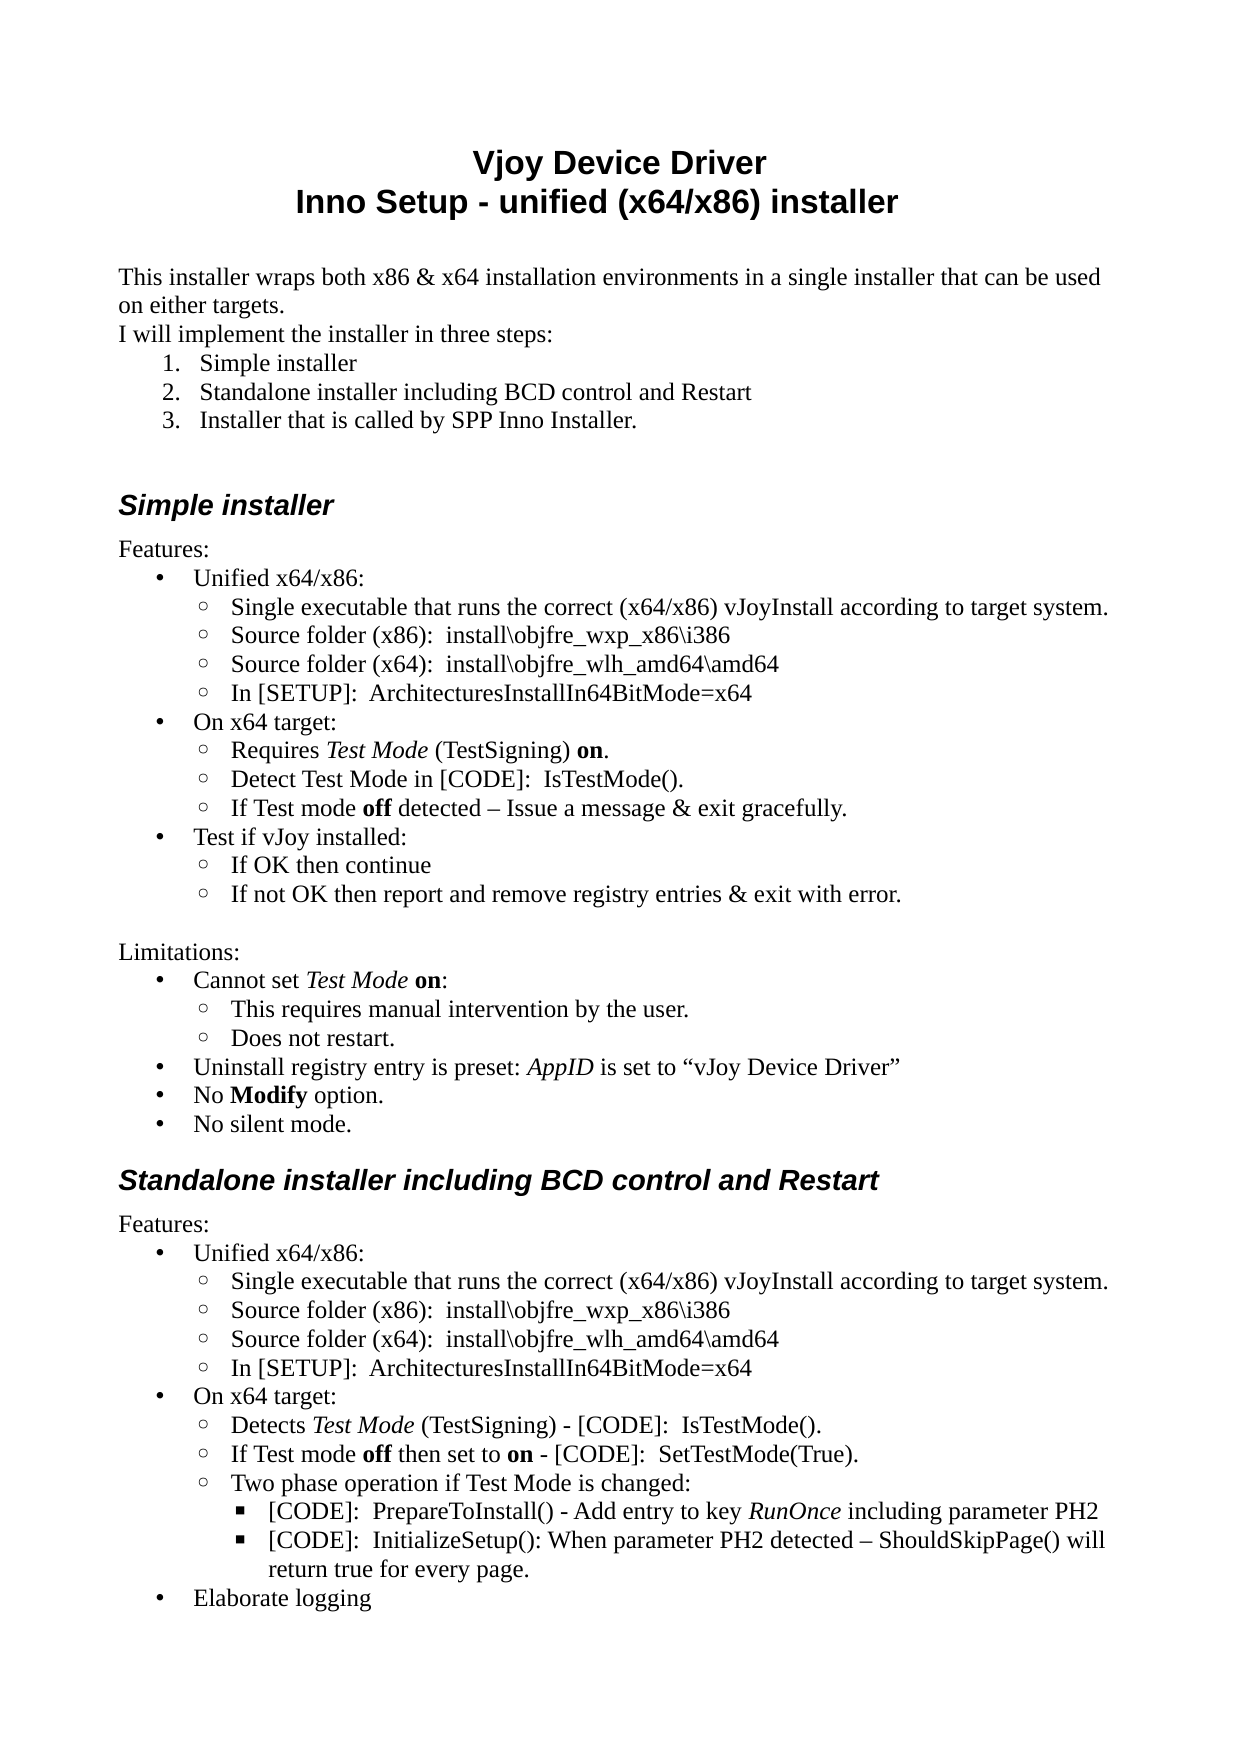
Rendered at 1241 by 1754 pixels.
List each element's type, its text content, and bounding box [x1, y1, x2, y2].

text Features: [118, 534, 1122, 563]
list Unified x64/x86: [156, 1238, 1122, 1266]
list On x64 target: [156, 707, 1122, 735]
subtitle Simple installer [118, 488, 1122, 522]
list Standalone installer including BCD control and Restart [162, 377, 1122, 406]
list If OK then continue [193, 850, 1122, 879]
list [CODE]: PrepareToInstall() - Add entry to key RunOnce including parameter PH2 [231, 1496, 1122, 1525]
list Elaborate logging [156, 1583, 1122, 1611]
list Single executable that runs the correct (x64/x86) vJoyInstall according to target system. [193, 1266, 1122, 1295]
list Source folder (x64): install\objfre_wlh_amd64\amd64 [193, 649, 1122, 678]
list Installer that is called by SPP Inno Installer. [162, 406, 1122, 434]
text This installer wraps both x86 & x64 installation environments in a single installer that can be used on either targets. [118, 262, 1122, 319]
list Source folder (x86): install\objfre_wxp_x86\i386 [193, 1295, 1122, 1324]
text Features: [118, 1209, 1122, 1238]
list In [SETUP]: ArchitecturesInstallIn64BitMode=x64 [193, 678, 1122, 707]
list This requires manual intervention by the user. [193, 994, 1122, 1023]
list Source folder (x64): install\objfre_wlh_amd64\amd64 [193, 1324, 1122, 1353]
list Cannot set Test Mode on: [156, 965, 1122, 994]
subtitle Standalone installer including BCD control and Restart [118, 1163, 1122, 1196]
list Does not restart. [193, 1023, 1122, 1052]
list In [SETUP]: ArchitecturesInstallIn64BitMode=x64 [193, 1353, 1122, 1381]
list No Modify option. [156, 1080, 1122, 1109]
list Single executable that runs the correct (x64/x86) vJoyInstall according to target system. [193, 592, 1122, 620]
list Detect Test Mode in [CODE]: IsTestMode(). [193, 764, 1122, 793]
list On x64 target: [156, 1381, 1122, 1410]
list Two phase operation if Test Mode is changed: [193, 1468, 1122, 1496]
list Unified x64/x86: [156, 563, 1122, 592]
list No silent mode. [156, 1109, 1122, 1138]
subtitle Vjoy Device Driver Inno Setup - unified (x64/x86) installer [118, 143, 1122, 221]
list [CODE]: InitializeSetup(): When parameter PH2 detected – ShouldSkipPage() will return true for every page. [231, 1525, 1122, 1583]
list If Test mode off detected – Issue a message & exit gracefully. [193, 793, 1122, 822]
list If not OK then report and remove registry entries & exit with error. [193, 879, 1122, 908]
list Requires Test Mode (TestSigning) on. [193, 735, 1122, 764]
text I will implement the installer in three steps: [118, 319, 1122, 348]
list Test if vJoy installed: [156, 822, 1122, 850]
list Uninstall registry entry is preset: AppID is set to “vJoy Device Driver” [156, 1052, 1122, 1080]
list Simple installer [162, 348, 1122, 377]
list Source folder (x86): install\objfre_wxp_x86\i386 [193, 620, 1122, 649]
text Limitations: [118, 937, 1122, 965]
list Detects Test Mode (TestSigning) - [CODE]: IsTestMode(). [193, 1410, 1122, 1439]
list If Test mode off then set to on - [CODE]: SetTestMode(True). [193, 1439, 1122, 1468]
